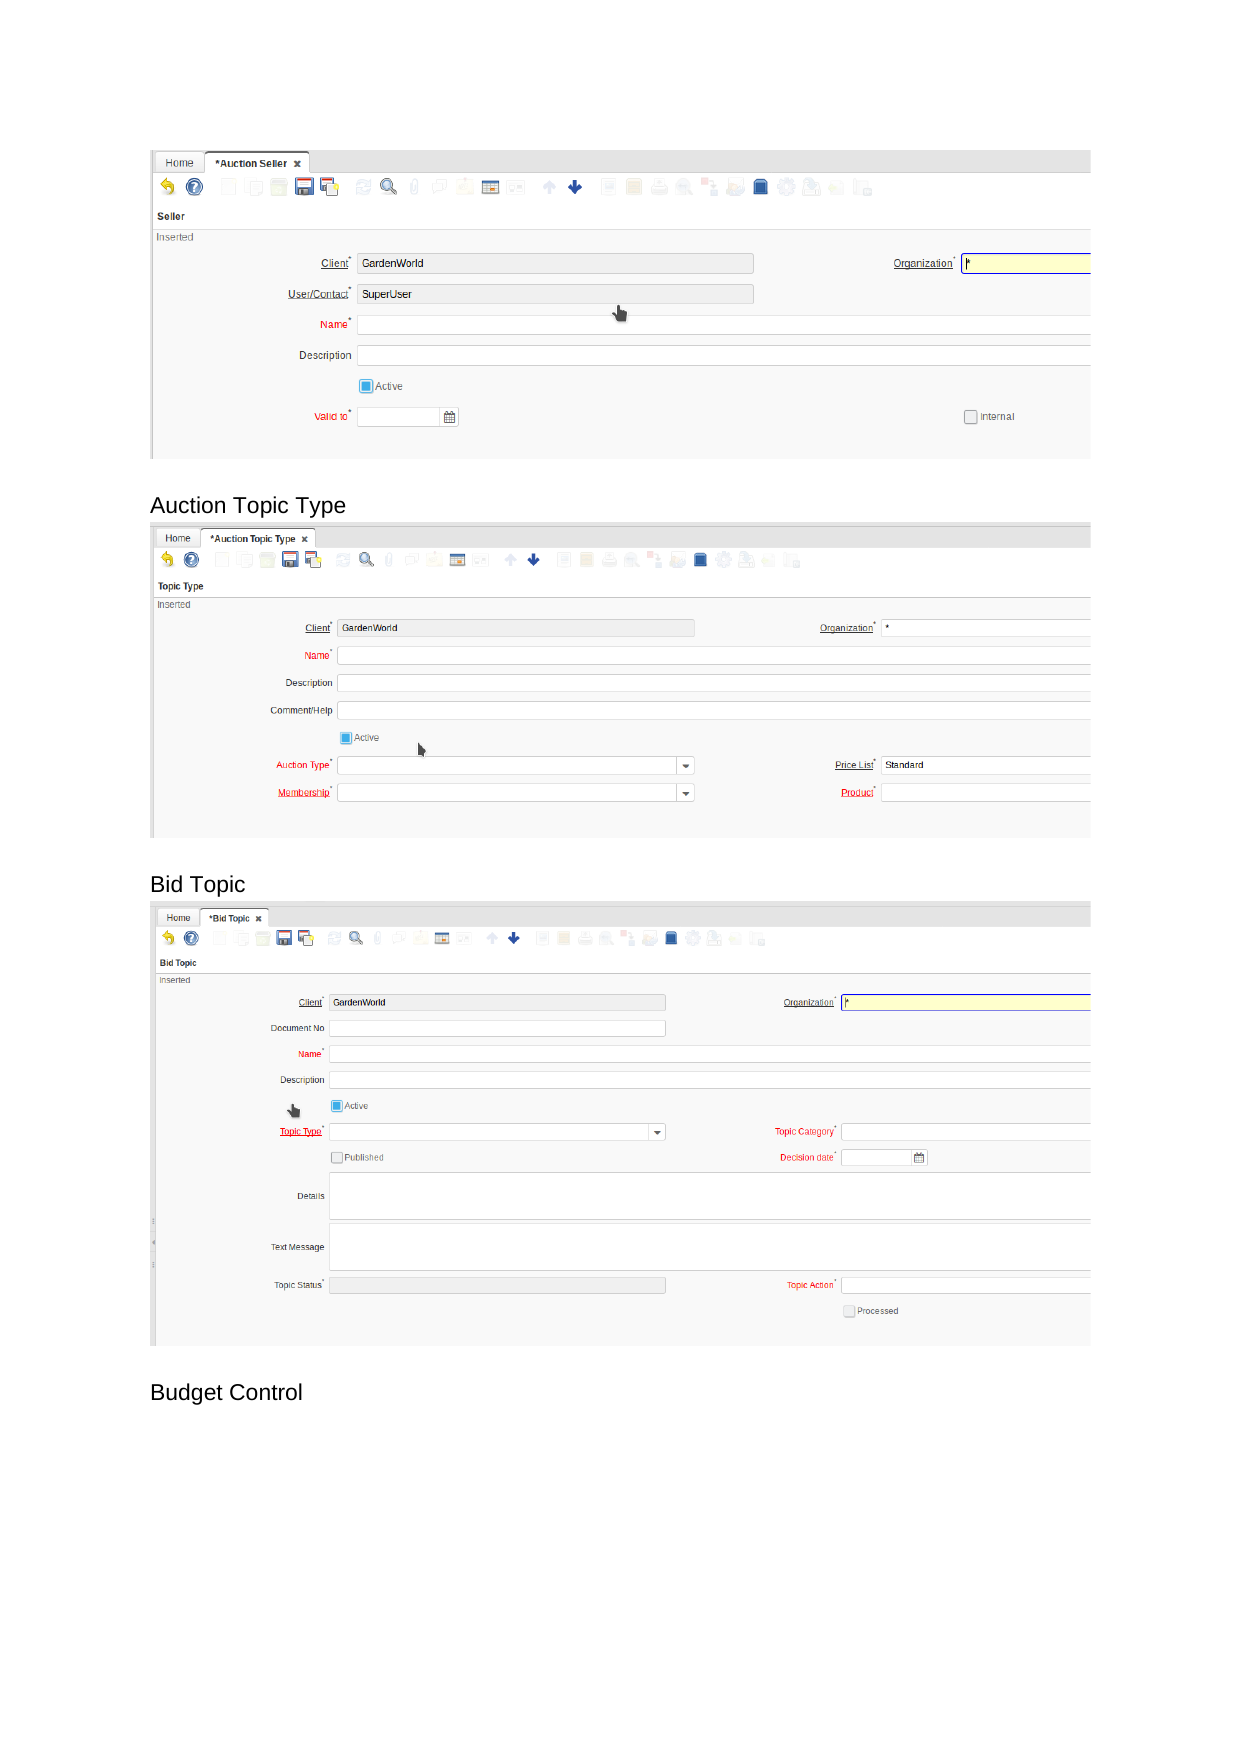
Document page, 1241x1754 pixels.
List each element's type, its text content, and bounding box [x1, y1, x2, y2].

text Bid Topic [150, 871, 1090, 901]
picture [150, 150, 1091, 459]
text Auction Topic Type [150, 492, 1090, 519]
picture [150, 901, 1091, 1346]
picture [150, 522, 1091, 838]
text Budget Control [150, 1379, 1090, 1406]
